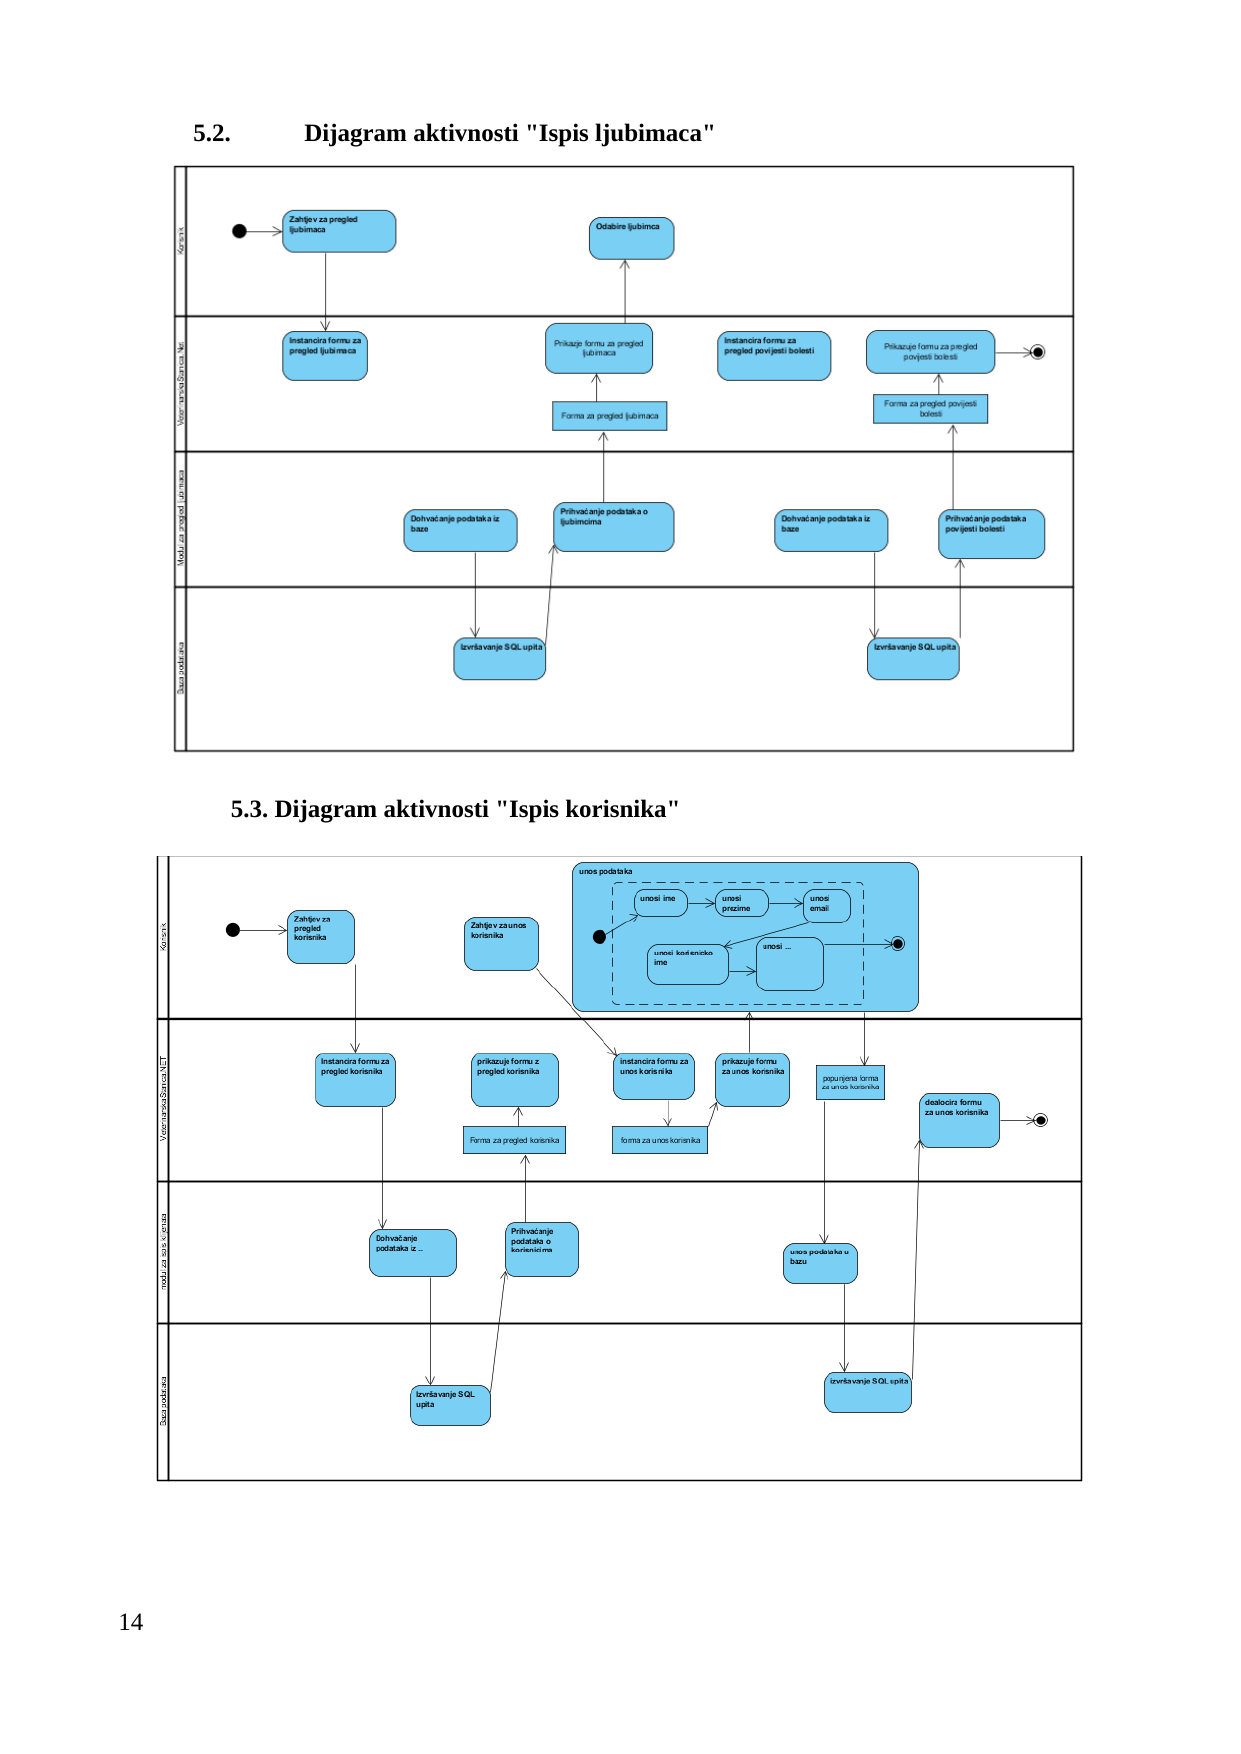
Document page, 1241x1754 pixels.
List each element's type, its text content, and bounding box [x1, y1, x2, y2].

picture [155, 161, 1085, 780]
picture [155, 856, 1085, 1483]
list Dijagram aktivnosti "Ispis ljubimaca" [193, 118, 1122, 147]
list 5.3. Dijagram aktivnosti "Ispis korisnika" [193, 161, 1122, 823]
